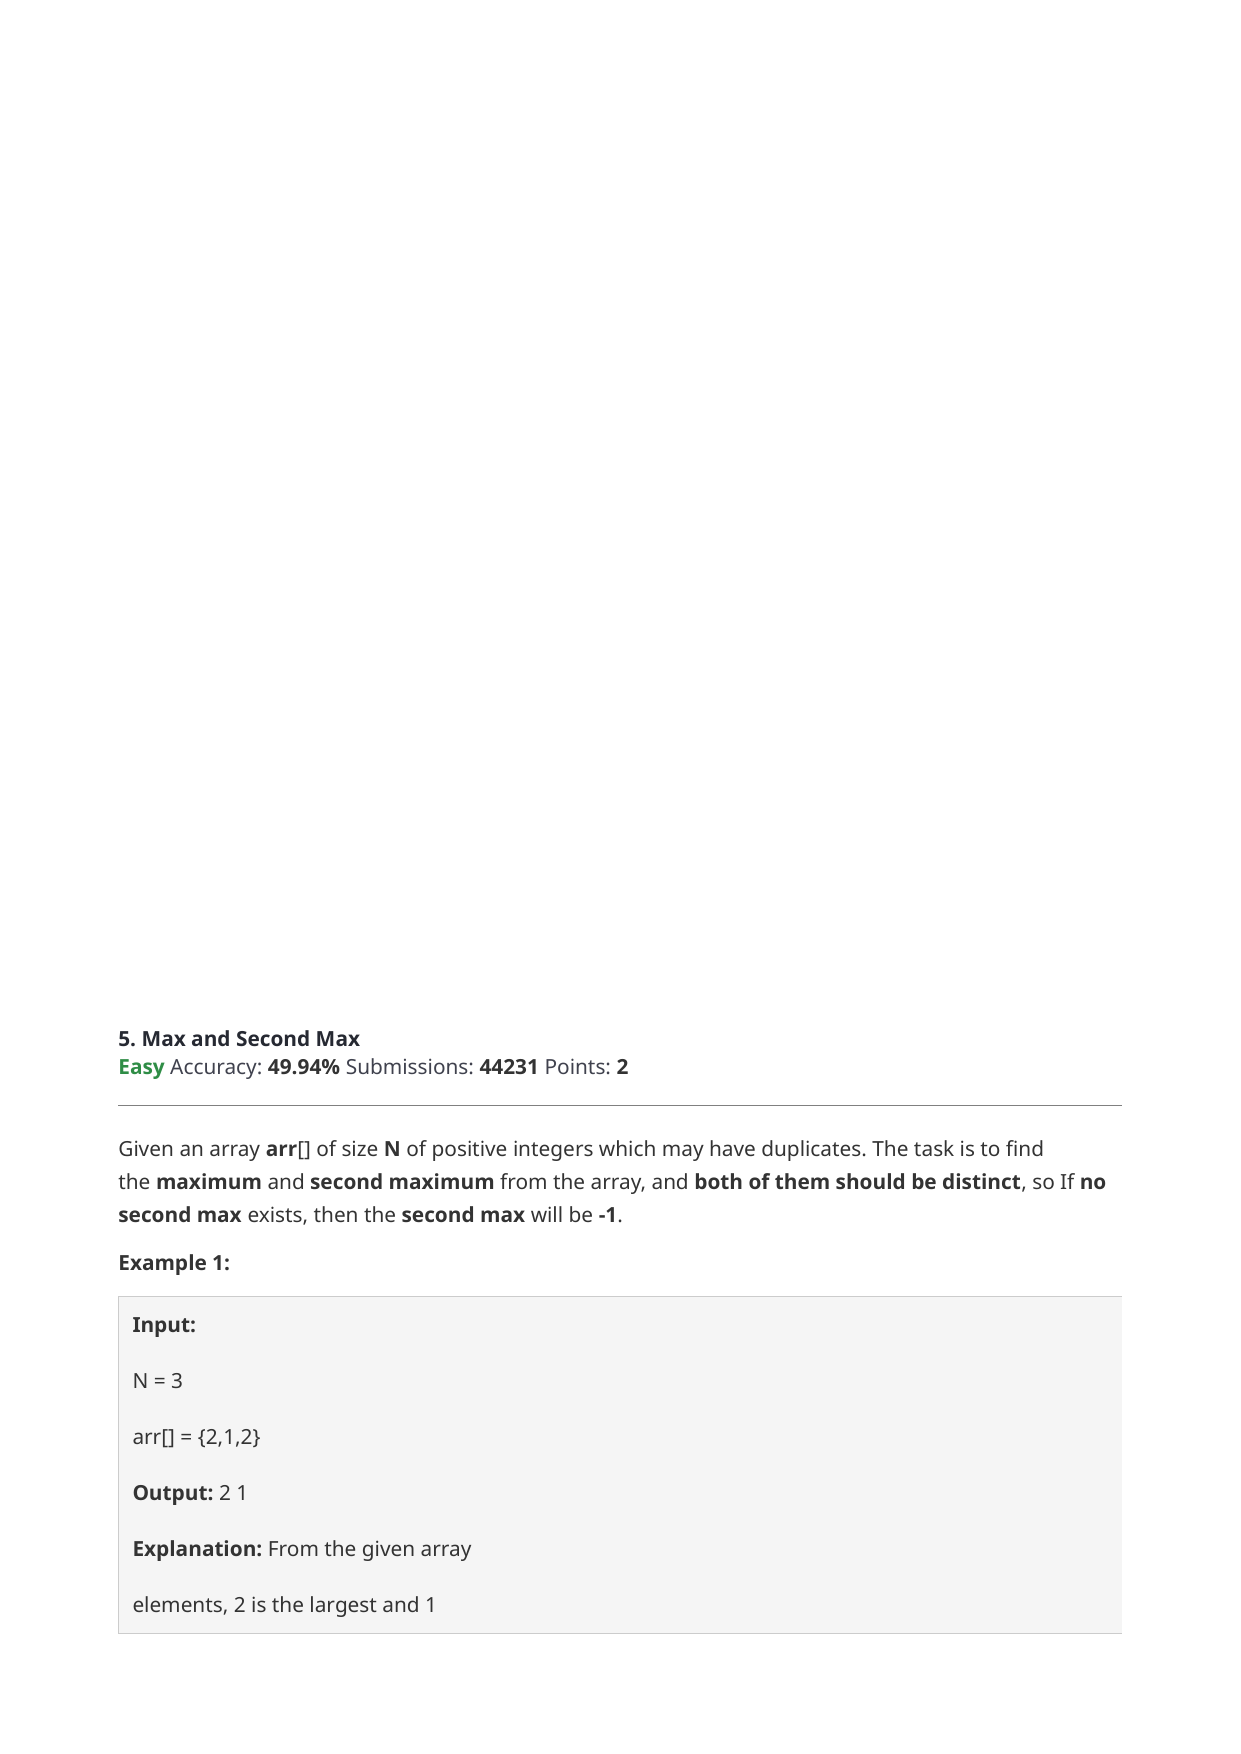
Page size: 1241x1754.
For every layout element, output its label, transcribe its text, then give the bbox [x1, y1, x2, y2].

text 5. Max and Second Max [118, 1024, 1122, 1052]
text Example 1: [118, 1248, 1122, 1276]
text Input: [119, 1297, 1122, 1339]
text Output: 2 1 [119, 1464, 1122, 1507]
text Easy Accuracy: 49.94% Submissions: 44231 Points: 2 [118, 1052, 1099, 1081]
text elements, 2 is the largest and 1 [119, 1576, 1122, 1633]
text Given an array arr[] of size N of positive integers which may have duplicates. The task is to find the maximum and second maximum from the array, and both of them should be distinct, so If no second max exists, then the second max will be -1. [118, 1134, 1122, 1228]
text Explanation: From the given array [119, 1520, 1122, 1563]
text N = 3 [119, 1352, 1122, 1395]
text arr[] = {2,1,2} [119, 1408, 1122, 1451]
